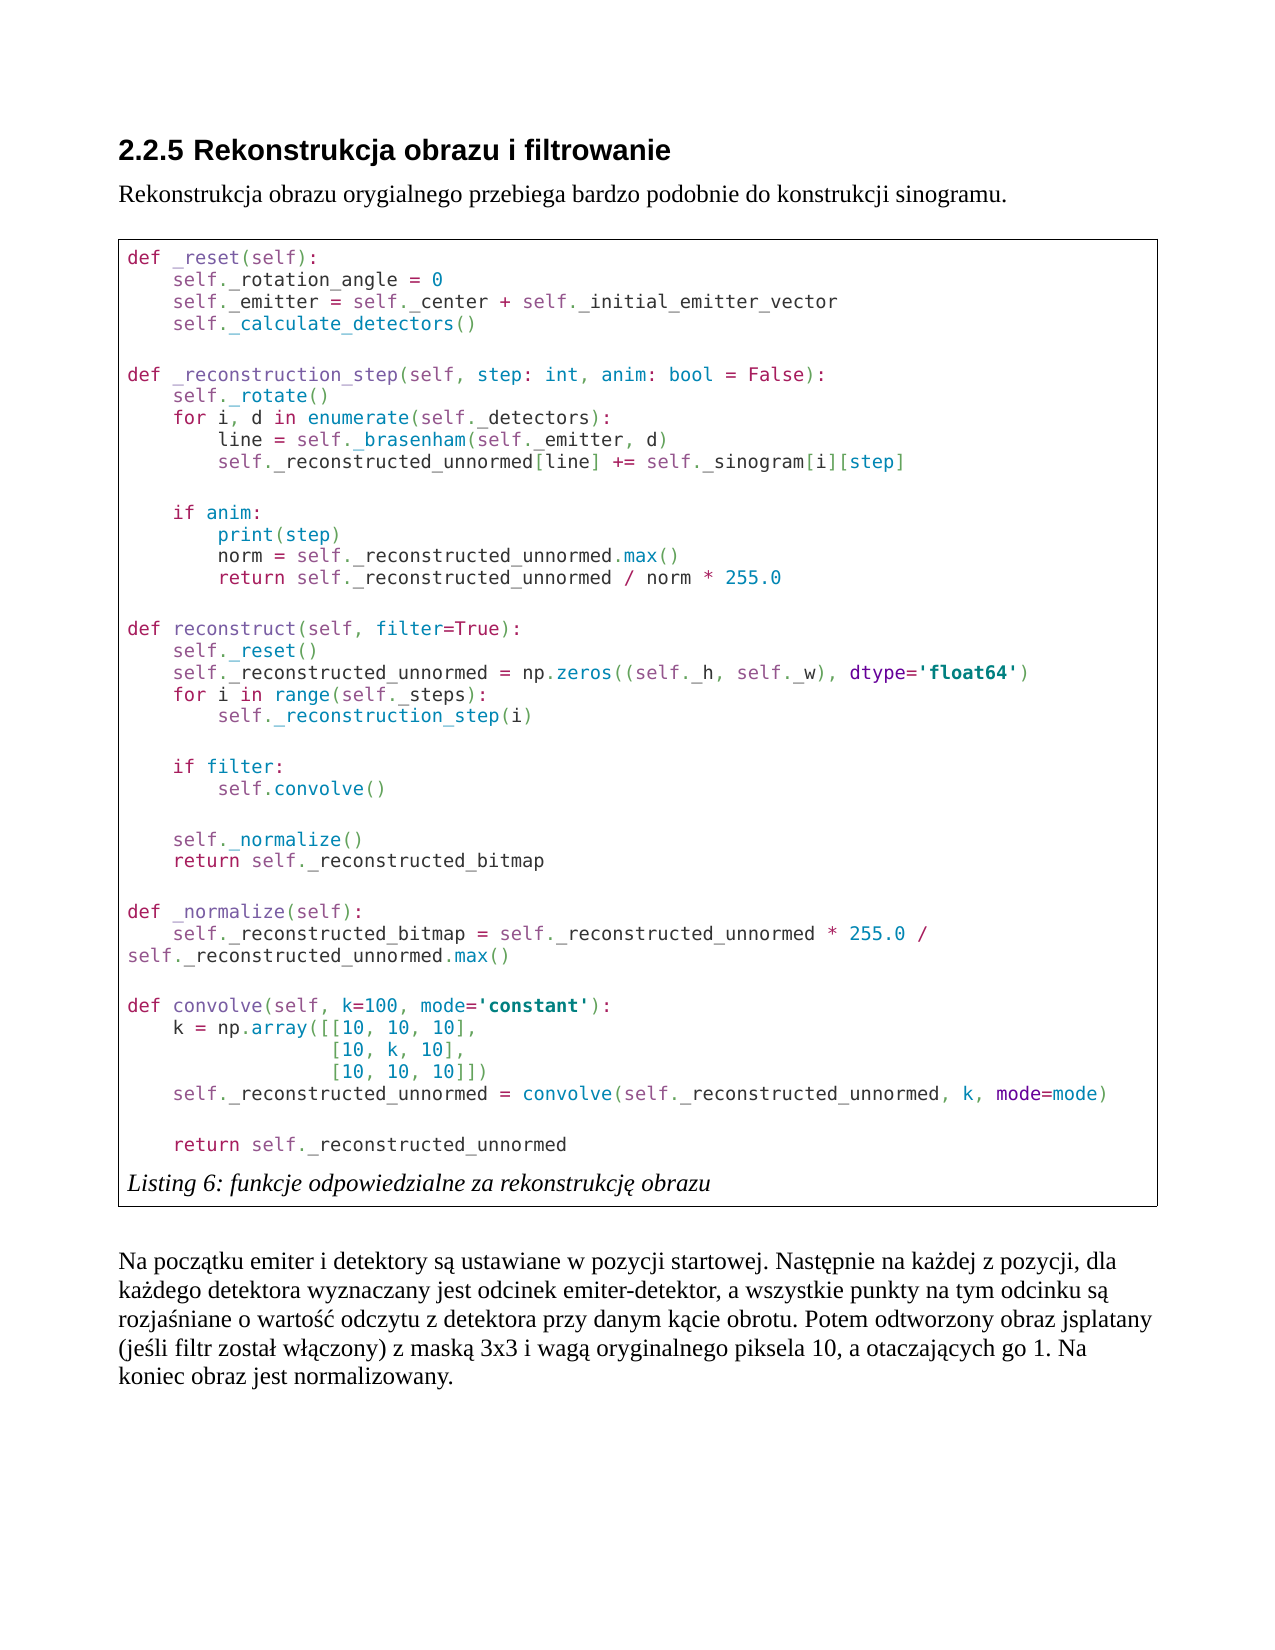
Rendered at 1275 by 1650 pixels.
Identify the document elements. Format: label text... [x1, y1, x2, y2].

text Na początku emiter i detektory są ustawiane w pozycji startowej. Następnie na każdej z pozycji, dla każdego detektora wyznaczany jest odcinek emiter-detektor, a wszystkie punkty na tym odcinku są rozjaśniane o wartość odczytu z detektora przy danym kącie obrotu. Potem odtworzony obraz jsplatany (jeśli filtr został włączony) z maską 3x3 i wagą oryginalnego piksela 10, a otaczających go 1. Na koniec obraz jest normalizowany. [118, 1246, 1157, 1390]
subtitle Rekonstrukcja obrazu i filtrowanie [118, 133, 1157, 166]
list Listing 6: funkcje odpowiedzialne za rekonstrukcję obrazu [127, 1168, 1148, 1197]
text Rekonstrukcja obrazu orygialnego przebiega bardzo podobnie do konstrukcji sinogramu. [118, 179, 1157, 208]
text def _reset(self): self._rotation_angle = 0 self._emitter = self._center + self._initial_emitter_vector self._calculate_detectors() def _reconstruction_step(self, step: int, anim: bool = False): self._rotate() for i, d in enumerate(self._detectors): line = self._brasenham(self._emitter, d) self._reconstructed_unnormed[line] += self._sinogram[i][step] if anim: print(step) norm = self._reconstructed_unnormed.max() return self._reconstructed_unnormed / norm * 255.0 def reconstruct(self, filter=True): self._reset() self._reconstructed_unnormed = np.zeros((self._h, self._w), dtype='float64') for i in range(self._steps): self._reconstruction_step(i) if filter: self.convolve() self._normalize() return self._reconstructed_bitmap def _normalize(self): self._reconstructed_bitmap = self._reconstructed_unnormed * 255.0 / self._reconstructed_unnormed.max() def convolve(self, k=100, mode='constant'): k = np.array([[10, 10, 10], [10, k, 10], [10, 10, 10]]) self._reconstructed_unnormed = convolve(self._reconstructed_unnormed, k, mode=mode) return self._reconstructed_unnormed [127, 247, 1148, 1156]
